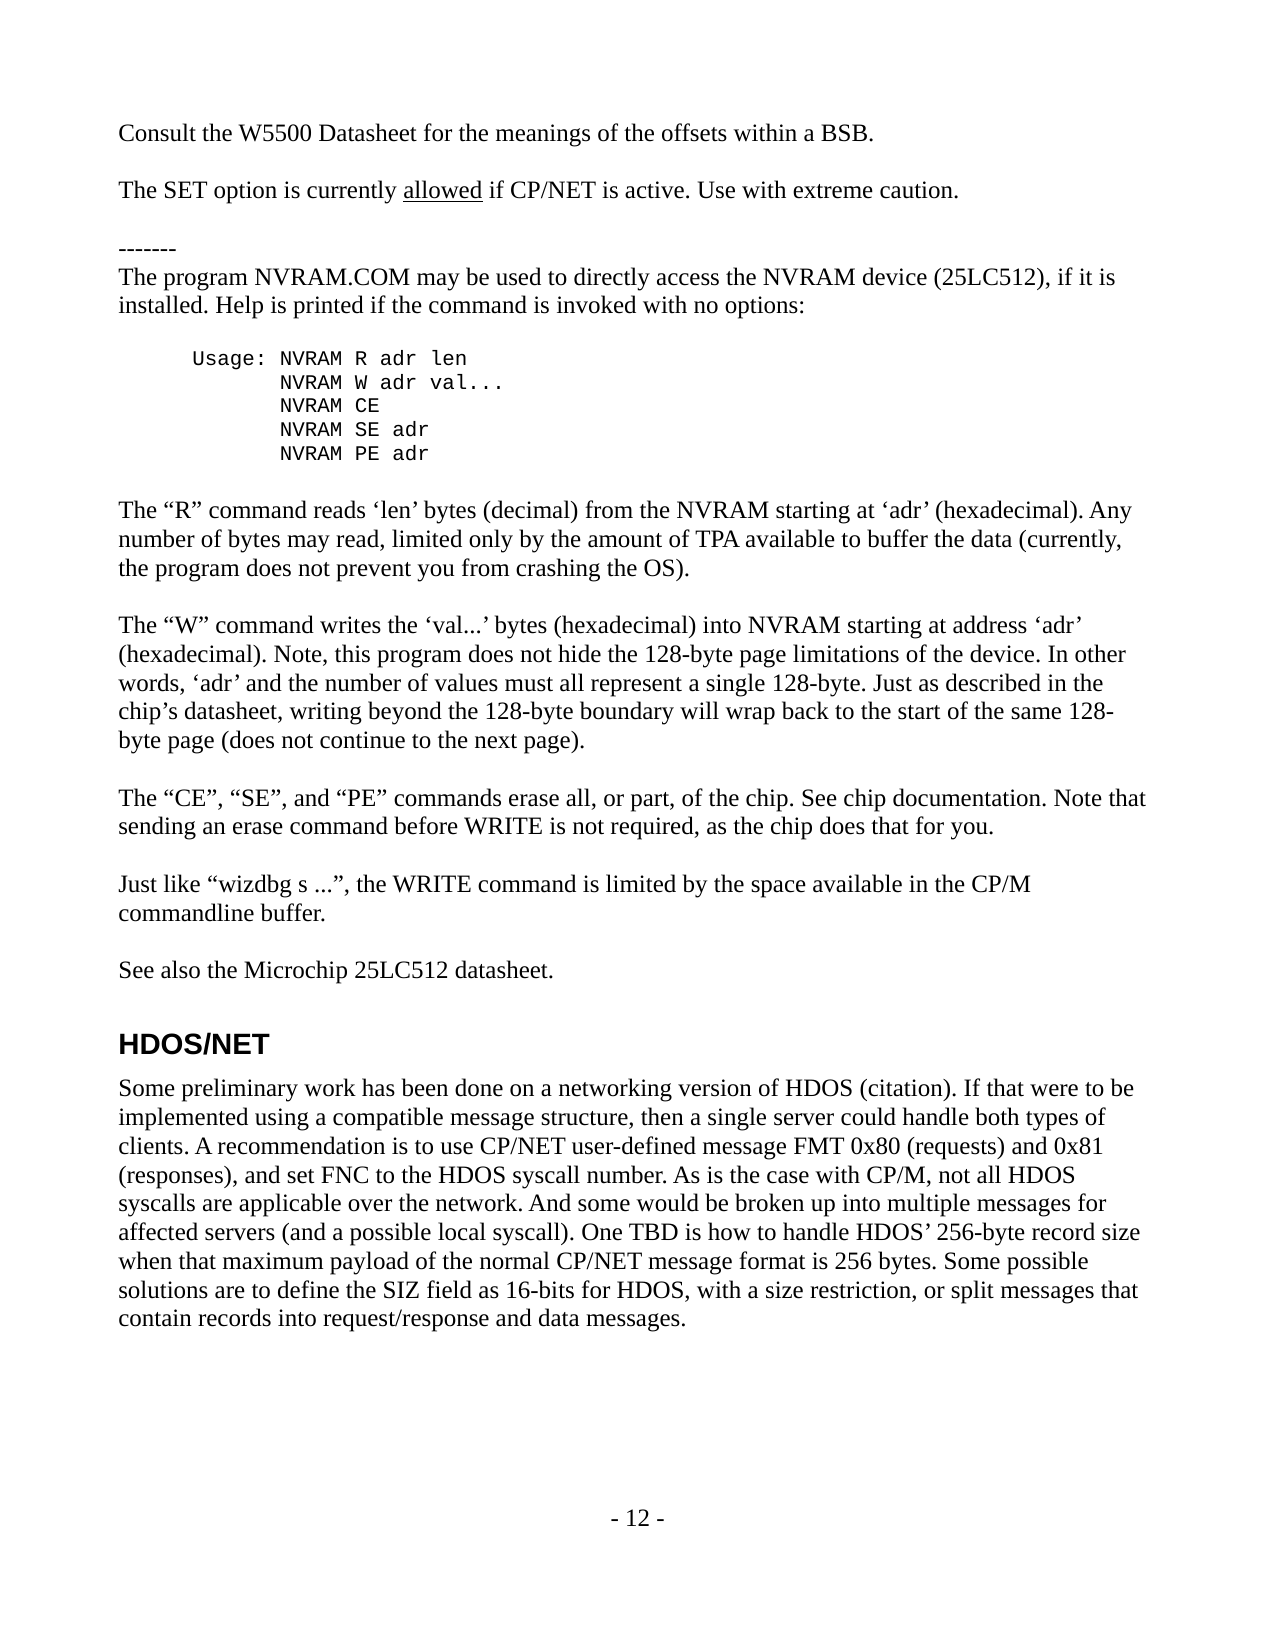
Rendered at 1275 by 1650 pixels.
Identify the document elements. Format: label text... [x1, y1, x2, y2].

text NVRAM SE adr [192, 419, 1157, 443]
subtitle HDOS/NET [118, 1027, 1157, 1061]
text NVRAM CE [192, 395, 1157, 419]
text The “W” command writes the ‘val...’ bytes (hexadecimal) into NVRAM starting at address ‘adr’ (hexadecimal). Note, this program does not hide the 128-byte page limitations of the device. In other words, ‘adr’ and the number of values must all represent a single 128-byte. Just as described in the chip’s datasheet, writing beyond the 128-byte boundary will wrap back to the start of the same 128-byte page (does not continue to the next page). [118, 610, 1157, 754]
text Usage: NVRAM R adr len [192, 348, 1157, 372]
text The SET option is currently allowed if CP/NET is active. Use with extreme caution. [118, 176, 1157, 204]
text ------- [118, 233, 1157, 262]
text Some preliminary work has been done on a networking version of HDOS (citation). If that were to be implemented using a compatible message structure, then a single server could handle both types of clients. A recommendation is to use CP/NET user-defined message FMT 0x80 (requests) and 0x81 (responses), and set FNC to the HDOS syscall number. As is the case with CP/M, not all HDOS syscalls are applicable over the network. And some would be broken up into multiple messages for affected servers (and a possible local syscall). One TBD is how to handle HDOS’ 256-byte record size when that maximum payload of the normal CP/NET message format is 256 bytes. Some possible solutions are to define the SIZ field as 16-bits for HDOS, with a size restriction, or split messages that contain records into request/response and data messages. [118, 1073, 1157, 1332]
text NVRAM PE adr [192, 443, 1157, 466]
text See also the Microchip 25LC512 datasheet. [118, 955, 1157, 984]
text The “CE”, “SE”, and “PE” commands erase all, or part, of the chip. See chip documentation. Note that sending an erase command before WRITE is not required, as the chip does that for you. [118, 783, 1157, 840]
text The program NVRAM.COM may be used to directly access the NVRAM device (25LC512), if it is installed. Help is printed if the command is invoked with no options: [118, 262, 1157, 319]
text Just like “wizdbg s ...”, the WRITE command is limited by the space available in the CP/M commandline buffer. [118, 869, 1157, 926]
text Consult the W5500 Datasheet for the meanings of the offsets within a BSB. [118, 118, 1157, 147]
text NVRAM W adr val... [192, 372, 1157, 395]
text The “R” command reads ‘len’ bytes (decimal) from the NVRAM starting at ‘adr’ (hexadecimal). Any number of bytes may read, limited only by the amount of TPA available to buffer the data (currently, the program does not prevent you from crashing the OS). [118, 495, 1157, 581]
